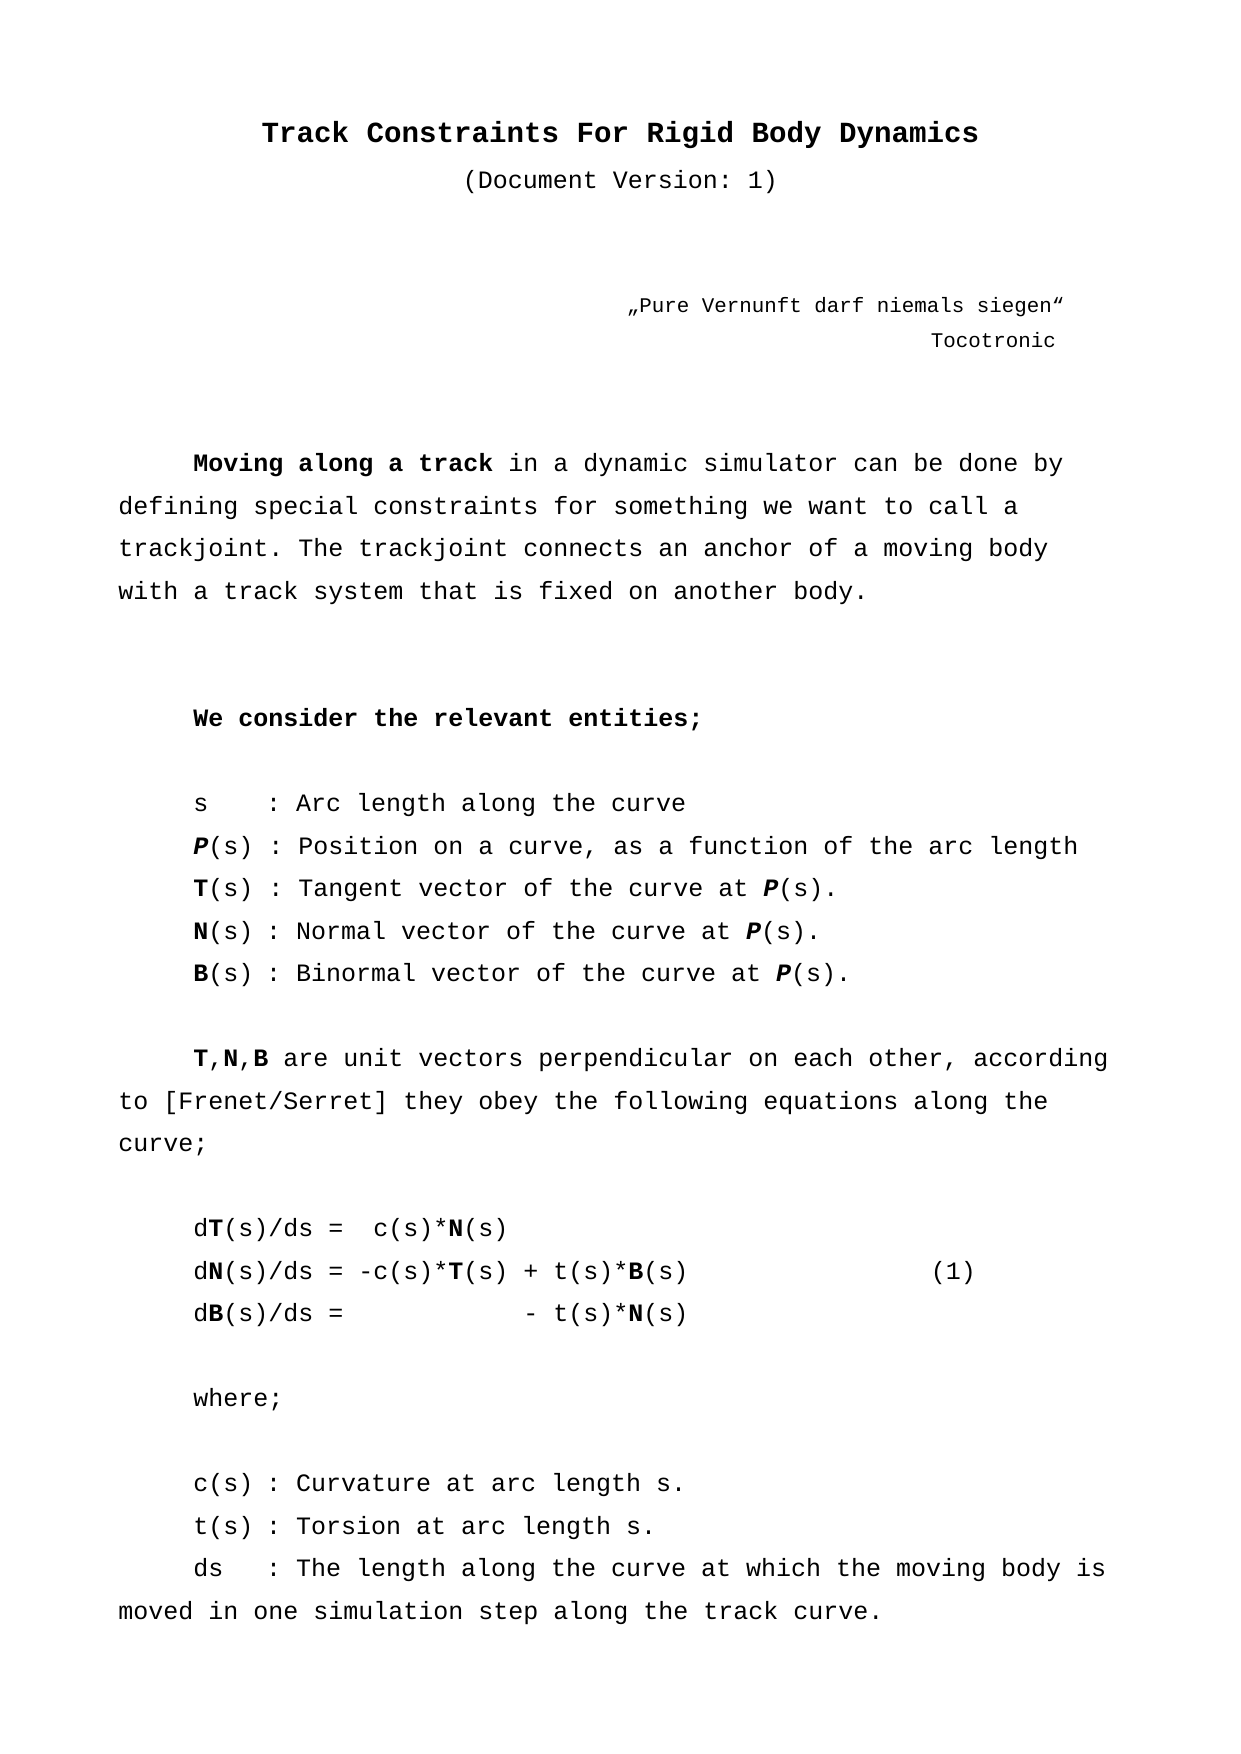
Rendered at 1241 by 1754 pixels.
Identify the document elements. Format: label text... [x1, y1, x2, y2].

text ds : The length along the curve at which the moving body is moved in one simulation step along the track curve. [118, 1556, 1122, 1627]
text dT(s)/ds = c(s)*N(s) [118, 1216, 1122, 1244]
text Moving along a track in a dynamic simulator can be done by defining special constraints for something we want to call a trackjoint. The trackjoint connects an anchor of a moving body with a track system that is fixed on another body. [118, 451, 1122, 607]
text s : Arc length along the curve [118, 791, 1122, 819]
text t(s) : Torsion at arc length s. [118, 1513, 1122, 1542]
text We consider the relevant entities; [118, 706, 1122, 734]
text T,N,B are unit vectors perpendicular on each other, according to [Frenet/Serret] they obey the following equations along the curve; [118, 1046, 1122, 1159]
text dN(s)/ds = -c(s)*T(s) + t(s)*B(s) (1) [118, 1258, 1122, 1287]
text c(s) : Curvature at arc length s. [118, 1471, 1122, 1499]
text „Pure Vernunft darf niemals siegen“ [118, 295, 1122, 319]
text dB(s)/ds = - t(s)*N(s) [118, 1301, 1122, 1329]
text B(s) : Binormal vector of the curve at P(s). [118, 961, 1122, 989]
text N(s) : Normal vector of the curve at P(s). [118, 918, 1122, 947]
text T(s) : Tangent vector of the curve at P(s). [118, 876, 1122, 904]
text Tocotronic [118, 331, 1122, 354]
text P(s) : Position on a curve, as a function of the arc length [118, 833, 1122, 862]
text Track Constraints For Rigid Body Dynamics [118, 118, 1122, 151]
text (Document Version: 1) [118, 168, 1122, 196]
text where; [118, 1386, 1122, 1414]
